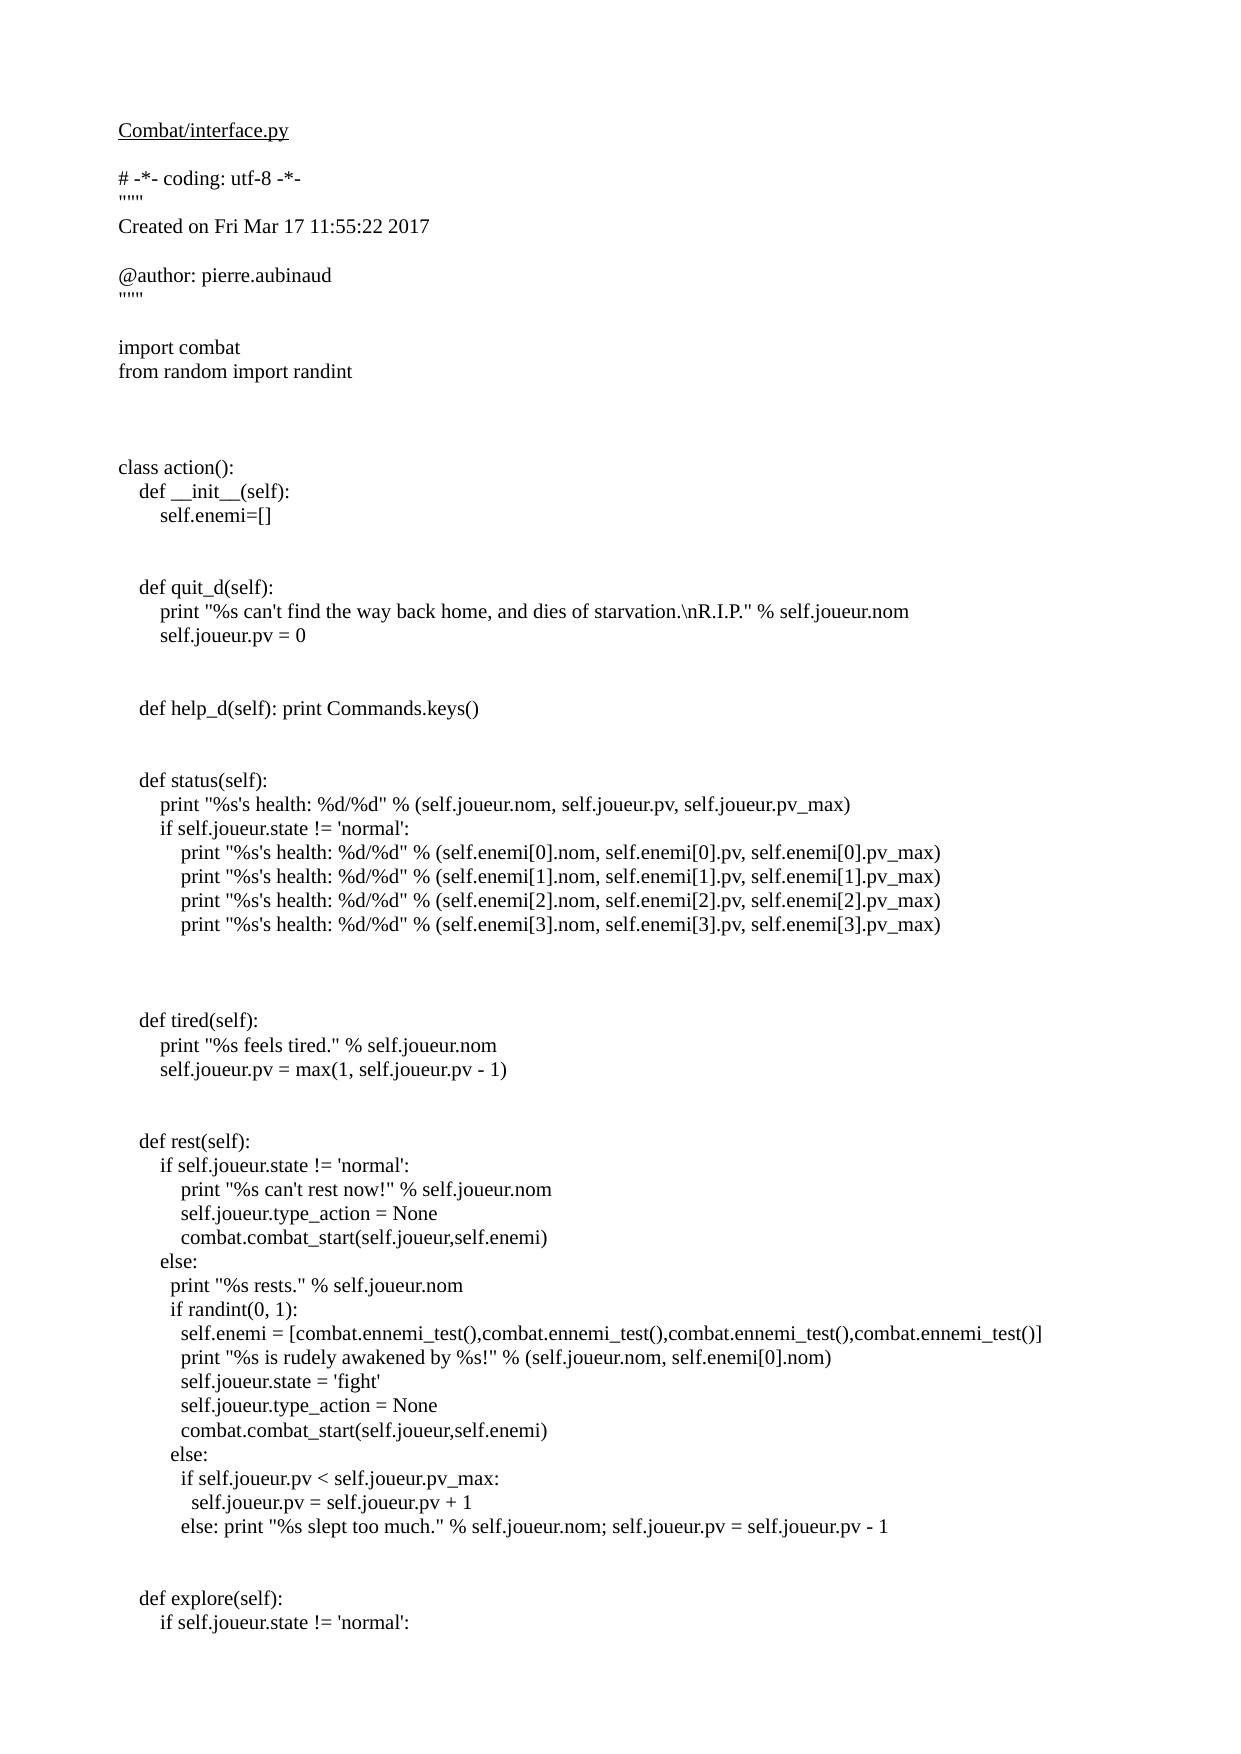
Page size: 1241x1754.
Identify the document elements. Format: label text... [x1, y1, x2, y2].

text Combat/interface.py [118, 118, 1122, 142]
text print "%s feels tired." % self.joueur.nom [118, 1032, 1122, 1057]
text self.joueur.type_action = None [118, 1201, 1122, 1225]
text @author: pierre.aubinaud [118, 262, 1122, 287]
text print "%s's health: %d/%d" % (self.enemi[1].nom, self.enemi[1].pv, self.enemi[1].pv_max) [118, 864, 1122, 888]
text self.joueur.pv = 0 [118, 623, 1122, 647]
text self.enemi=[] [118, 503, 1122, 527]
text from random import randint [118, 359, 1122, 383]
text import combat [118, 335, 1122, 359]
text # -*- coding: utf-8 -*- [118, 166, 1122, 190]
text self.joueur.type_action = None [118, 1393, 1122, 1417]
text combat.combat_start(self.joueur,self.enemi) [118, 1417, 1122, 1442]
text def status(self): [118, 768, 1122, 792]
text print "%s can't rest now!" % self.joueur.nom [118, 1177, 1122, 1201]
text if self.joueur.pv < self.joueur.pv_max: [118, 1466, 1122, 1490]
text self.enemi = [combat.ennemi_test(),combat.ennemi_test(),combat.ennemi_test(),combat.ennemi_test()] [118, 1321, 1122, 1345]
text if self.joueur.state != 'normal': [118, 1610, 1122, 1634]
text print "%s can't find the way back home, and dies of starvation.\nR.I.P." % self.joueur.nom [118, 599, 1122, 623]
text """ [118, 287, 1122, 311]
text def explore(self): [118, 1586, 1122, 1610]
text else: print "%s slept too much." % self.joueur.nom; self.joueur.pv = self.joueur.pv - 1 [118, 1514, 1122, 1538]
text self.joueur.state = 'fight' [118, 1369, 1122, 1393]
text print "%s's health: %d/%d" % (self.joueur.nom, self.joueur.pv, self.joueur.pv_max) [118, 792, 1122, 816]
text def tired(self): [118, 1008, 1122, 1032]
text def __init__(self): [118, 479, 1122, 503]
text else: [118, 1249, 1122, 1273]
text print "%s's health: %d/%d" % (self.enemi[3].nom, self.enemi[3].pv, self.enemi[3].pv_max) [118, 912, 1122, 936]
text else: [118, 1442, 1122, 1466]
text if self.joueur.state != 'normal': [118, 1153, 1122, 1177]
text self.joueur.pv = max(1, self.joueur.pv - 1) [118, 1057, 1122, 1081]
text combat.combat_start(self.joueur,self.enemi) [118, 1225, 1122, 1249]
text self.joueur.pv = self.joueur.pv + 1 [118, 1490, 1122, 1514]
text print "%s's health: %d/%d" % (self.enemi[2].nom, self.enemi[2].pv, self.enemi[2].pv_max) [118, 888, 1122, 912]
text print "%s is rudely awakened by %s!" % (self.joueur.nom, self.enemi[0].nom) [118, 1345, 1122, 1369]
text Created on Fri Mar 17 11:55:22 2017 [118, 214, 1122, 238]
text def help_d(self): print Commands.keys() [118, 696, 1122, 720]
text """ [118, 190, 1122, 214]
text if randint(0, 1): [118, 1297, 1122, 1321]
text def rest(self): [118, 1129, 1122, 1153]
text if self.joueur.state != 'normal': [118, 816, 1122, 840]
text def quit_d(self): [118, 575, 1122, 599]
text print "%s rests." % self.joueur.nom [118, 1273, 1122, 1297]
text class action(): [118, 455, 1122, 479]
text print "%s's health: %d/%d" % (self.enemi[0].nom, self.enemi[0].pv, self.enemi[0].pv_max) [118, 840, 1122, 864]
